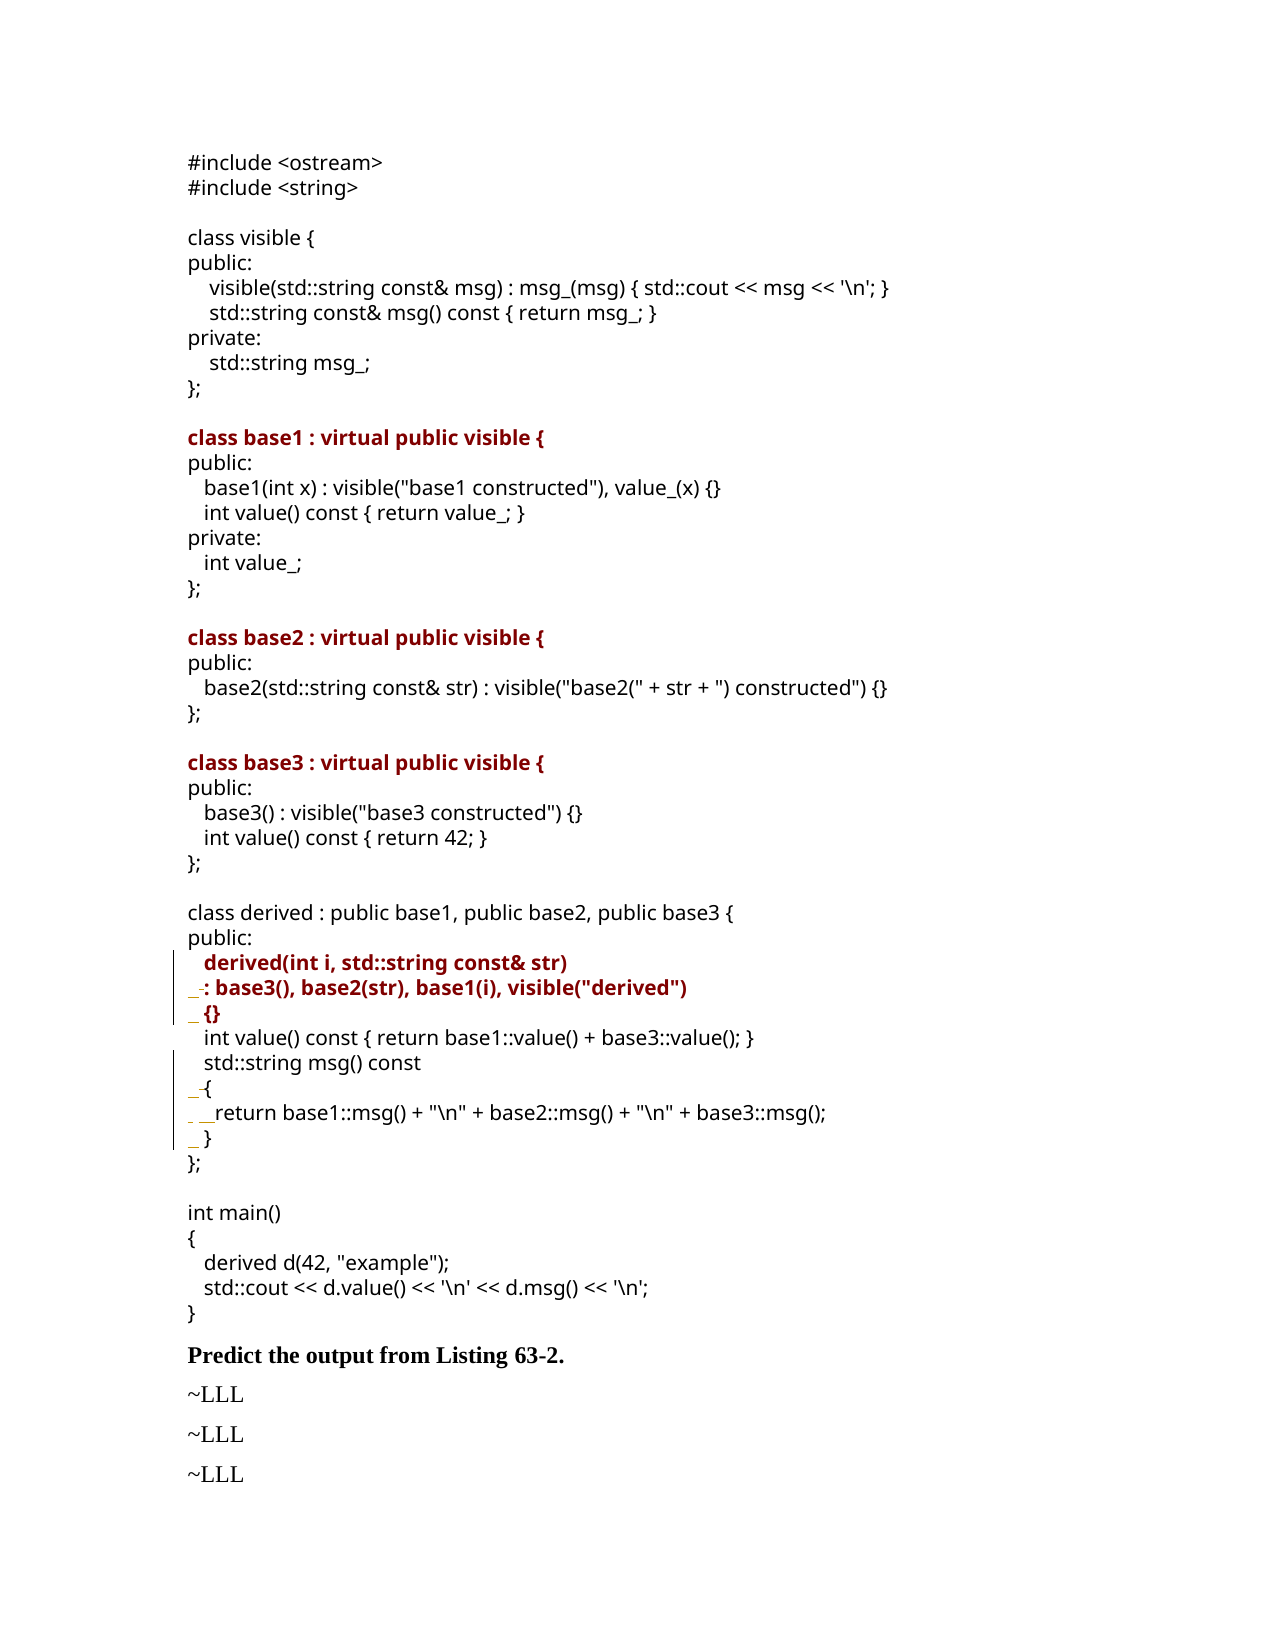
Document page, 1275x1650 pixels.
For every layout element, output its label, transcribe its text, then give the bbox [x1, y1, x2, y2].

text visible(std::string const& msg) : msg_(msg) { std::cout << msg << '\n'; } [187, 275, 1072, 300]
text class base2 : virtual public visible { [187, 625, 1072, 650]
text public: [187, 450, 1072, 475]
text } [187, 1300, 1072, 1325]
text #include <ostream> [187, 150, 1072, 175]
text base2(std::string const& str) : visible("base2(" + str + ") constructed") {} [187, 675, 1072, 700]
text : base3(), base2(str), base1(i), visible("derived") [187, 975, 1072, 1000]
text int value_; [187, 550, 1072, 575]
text ~LLL [187, 1421, 1087, 1448]
text private: [187, 325, 1072, 350]
text base1(int x) : visible("base1 constructed"), value_(x) {} [187, 475, 1072, 500]
text Predict the output from Listing 63-2. [187, 1342, 1087, 1369]
text std::string const& msg() const { return msg_; } [187, 300, 1072, 325]
text public: [187, 650, 1072, 675]
text }; [187, 700, 1072, 725]
text { [187, 1075, 1072, 1100]
text ~LLL [187, 1460, 1087, 1487]
text public: [187, 250, 1072, 275]
text class base3 : virtual public visible { [187, 750, 1072, 775]
text int main() [187, 1200, 1072, 1225]
text return base1::msg() + "\n" + base2::msg() + "\n" + base3::msg(); [187, 1100, 1072, 1125]
text std::string msg() const [187, 1050, 1072, 1075]
text } [187, 1125, 1072, 1150]
text std::string msg_; [187, 350, 1072, 375]
text #include <string> [187, 175, 1072, 200]
text { [187, 1225, 1072, 1250]
text class derived : public base1, public base2, public base3 { [187, 900, 1072, 925]
text derived(int i, std::string const& str) [187, 950, 1072, 975]
text ~LLL [187, 1381, 1087, 1408]
text }; [187, 850, 1072, 875]
text class base1 : virtual public visible { [187, 425, 1072, 450]
text int value() const { return value_; } [187, 500, 1072, 525]
text base3() : visible("base3 constructed") {} [187, 800, 1072, 825]
text }; [187, 575, 1072, 600]
text }; [187, 375, 1072, 400]
text int value() const { return 42; } [187, 825, 1072, 850]
text public: [187, 775, 1072, 800]
text {} [187, 1000, 1072, 1025]
text private: [187, 525, 1072, 550]
text public: [187, 925, 1072, 950]
text std::cout << d.value() << '\n' << d.msg() << '\n'; [187, 1275, 1072, 1300]
text class visible { [187, 225, 1072, 250]
text }; [187, 1150, 1072, 1175]
text int value() const { return base1::value() + base3::value(); } [187, 1025, 1072, 1050]
text derived d(42, "example"); [187, 1250, 1072, 1275]
